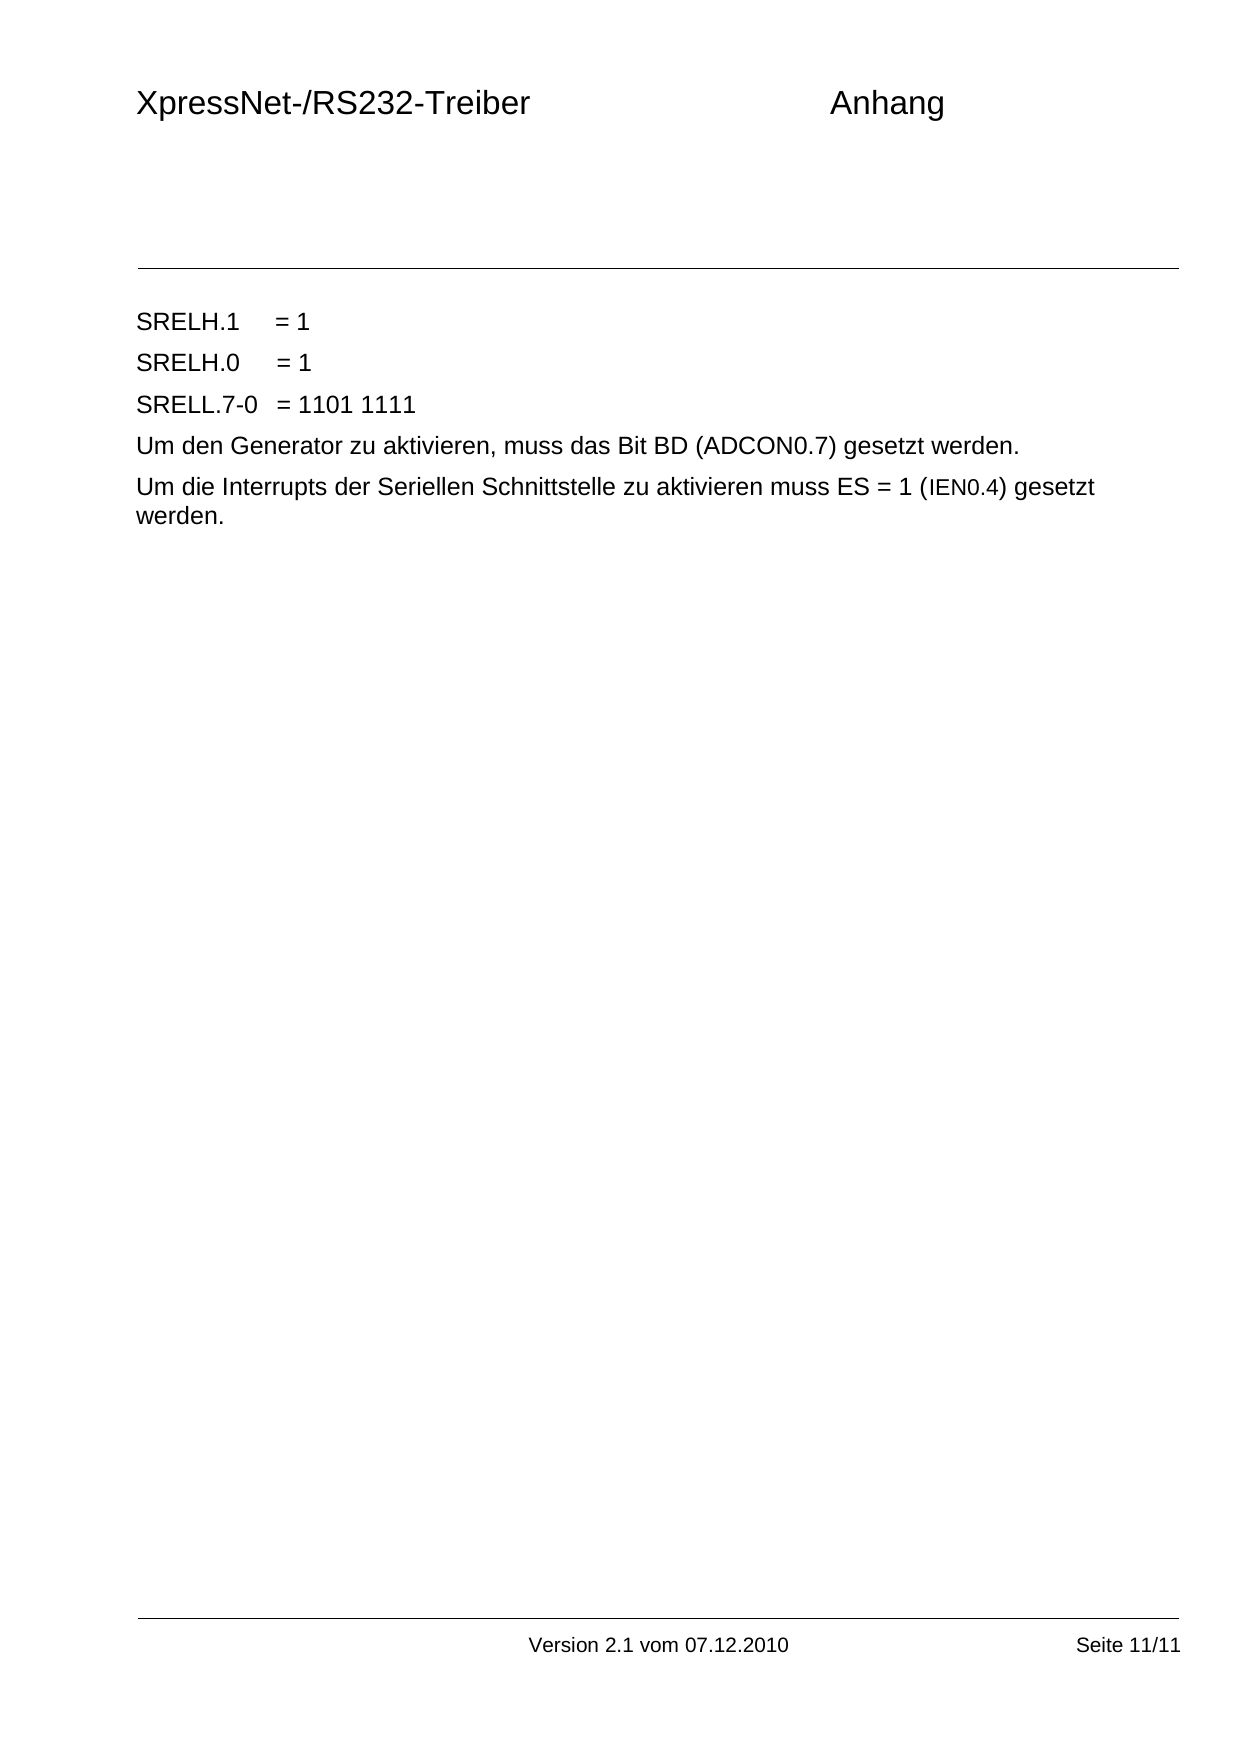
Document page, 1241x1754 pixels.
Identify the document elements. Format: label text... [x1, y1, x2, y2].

text SRELL.7-0 = 1101 1111 [136, 389, 1181, 418]
text SRELH.0 = 1 [136, 348, 1181, 377]
text Um die Interrupts der Seriellen Schnittstelle zu aktivieren muss ES = 1 (IEN0.4) gesetzt werden. [136, 472, 1181, 529]
text SRELH.1 = 1 [136, 307, 1181, 336]
text Um den Generator zu aktivieren, muss das Bit BD (ADCON0.7) gesetzt werden. [136, 431, 1181, 459]
